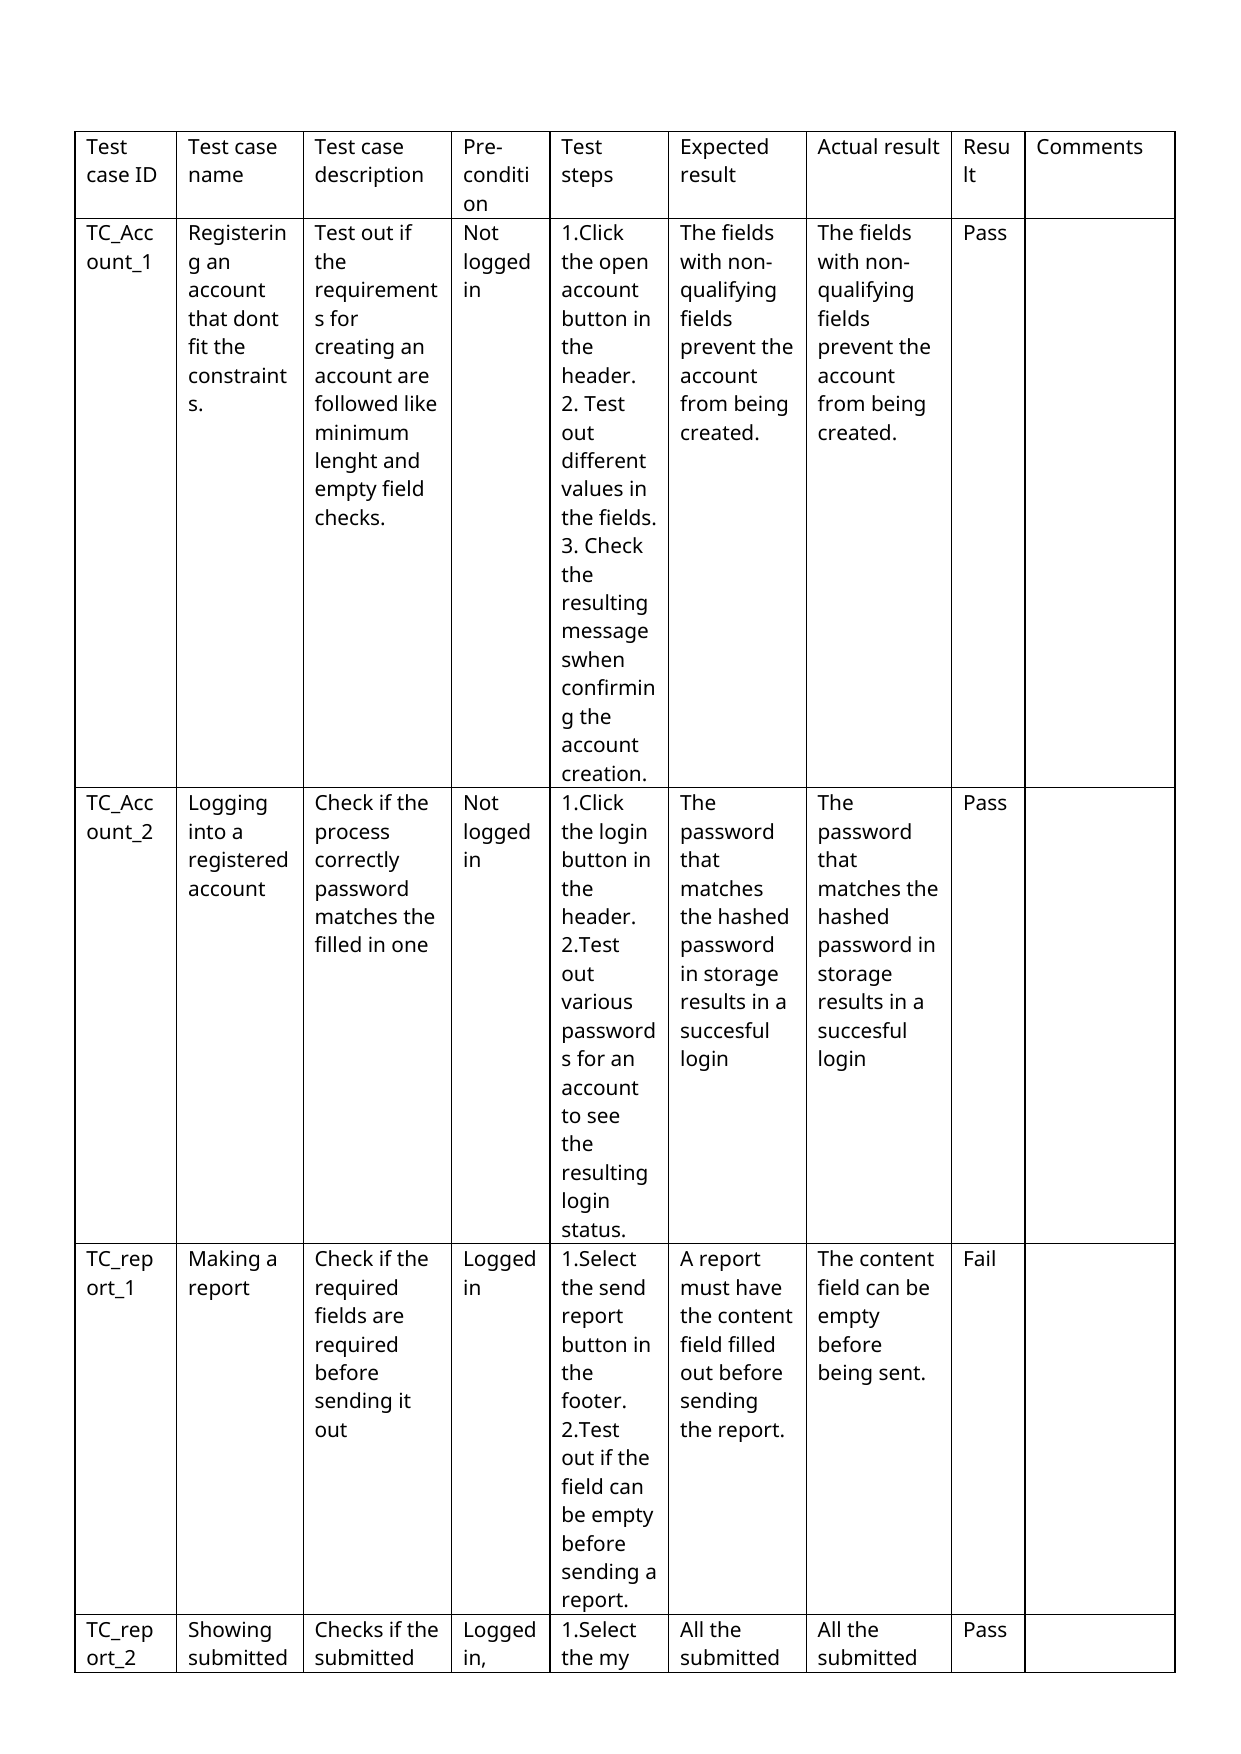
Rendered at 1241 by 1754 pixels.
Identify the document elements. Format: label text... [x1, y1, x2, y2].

table_cell Pass [952, 1615, 1024, 1672]
table_cell Test out if the requirements for creating an account are followed like minimum lenght and empty field checks. [304, 219, 451, 787]
table_cell TC_report_2 [76, 1615, 176, 1672]
table_cell Logged in, [452, 1615, 549, 1672]
table_cell TC_report_1 [76, 1244, 176, 1614]
table_cell The fields with non-qualifying fields prevent the account from being created. [807, 219, 951, 787]
table_cell Check if the process correctly password matches the filled in one [304, 788, 451, 1243]
table_cell TC_Account_2 [76, 788, 176, 1243]
table_cell The content field can be empty before being sent. [807, 1244, 951, 1614]
table_cell The password that matches the hashed password in storage results in a succesful login [807, 788, 951, 1243]
table_cell [1026, 219, 1174, 787]
table_cell 1.Select the my [551, 1615, 668, 1672]
table_header Result [952, 132, 1024, 217]
table_header Actual result [807, 132, 951, 217]
table_cell Logged in [452, 1244, 549, 1614]
table_cell Logging into a registered account [177, 788, 303, 1243]
table_header Test case description [304, 132, 451, 217]
table_cell 1.Click the login button in the header. 2.Test out various passwords for an account to see the resulting login status. [551, 788, 668, 1243]
table_cell All the submitted [807, 1615, 951, 1672]
table_cell Pass [952, 788, 1024, 1243]
table_cell Checks if the submitted [304, 1615, 451, 1672]
table_cell The fields with non-qualifying fields prevent the account from being created. [669, 219, 806, 787]
table_cell A report must have the content field filled out before sending the report. [669, 1244, 806, 1614]
table_cell Pass [952, 219, 1024, 787]
table_header Test case ID [76, 132, 176, 217]
table_cell 1.Click the open account button in the header. 2. Test out different values in the fields. 3. Check the resulting messageswhen confirming the account creation. [551, 219, 668, 787]
table_cell [1026, 1244, 1174, 1614]
table_cell Registering an account that dont fit the constraints. [177, 219, 303, 787]
table_header Test case name [177, 132, 303, 217]
table_header Test steps [551, 132, 668, 217]
table_header Comments [1026, 132, 1174, 217]
table_cell Not logged in [452, 788, 549, 1243]
table_cell Check if the required fields are required before sending it out [304, 1244, 451, 1614]
table_cell [1026, 788, 1174, 1243]
table_cell The password that matches the hashed password in storage results in a succesful login [669, 788, 806, 1243]
table_cell Fail [952, 1244, 1024, 1614]
table_cell 1.Select the send report button in the footer. 2.Test out if the field can be empty before sending a report. [551, 1244, 668, 1614]
table_cell TC_Account_1 [76, 219, 176, 787]
table_cell Showing submitted [177, 1615, 303, 1672]
table_cell Making a report [177, 1244, 303, 1614]
table_cell Not logged in [452, 219, 549, 787]
table_cell [1026, 1615, 1174, 1672]
table_header Expected result [669, 132, 806, 217]
table_cell All the submitted [669, 1615, 806, 1672]
table_header Pre-condition [452, 132, 549, 217]
